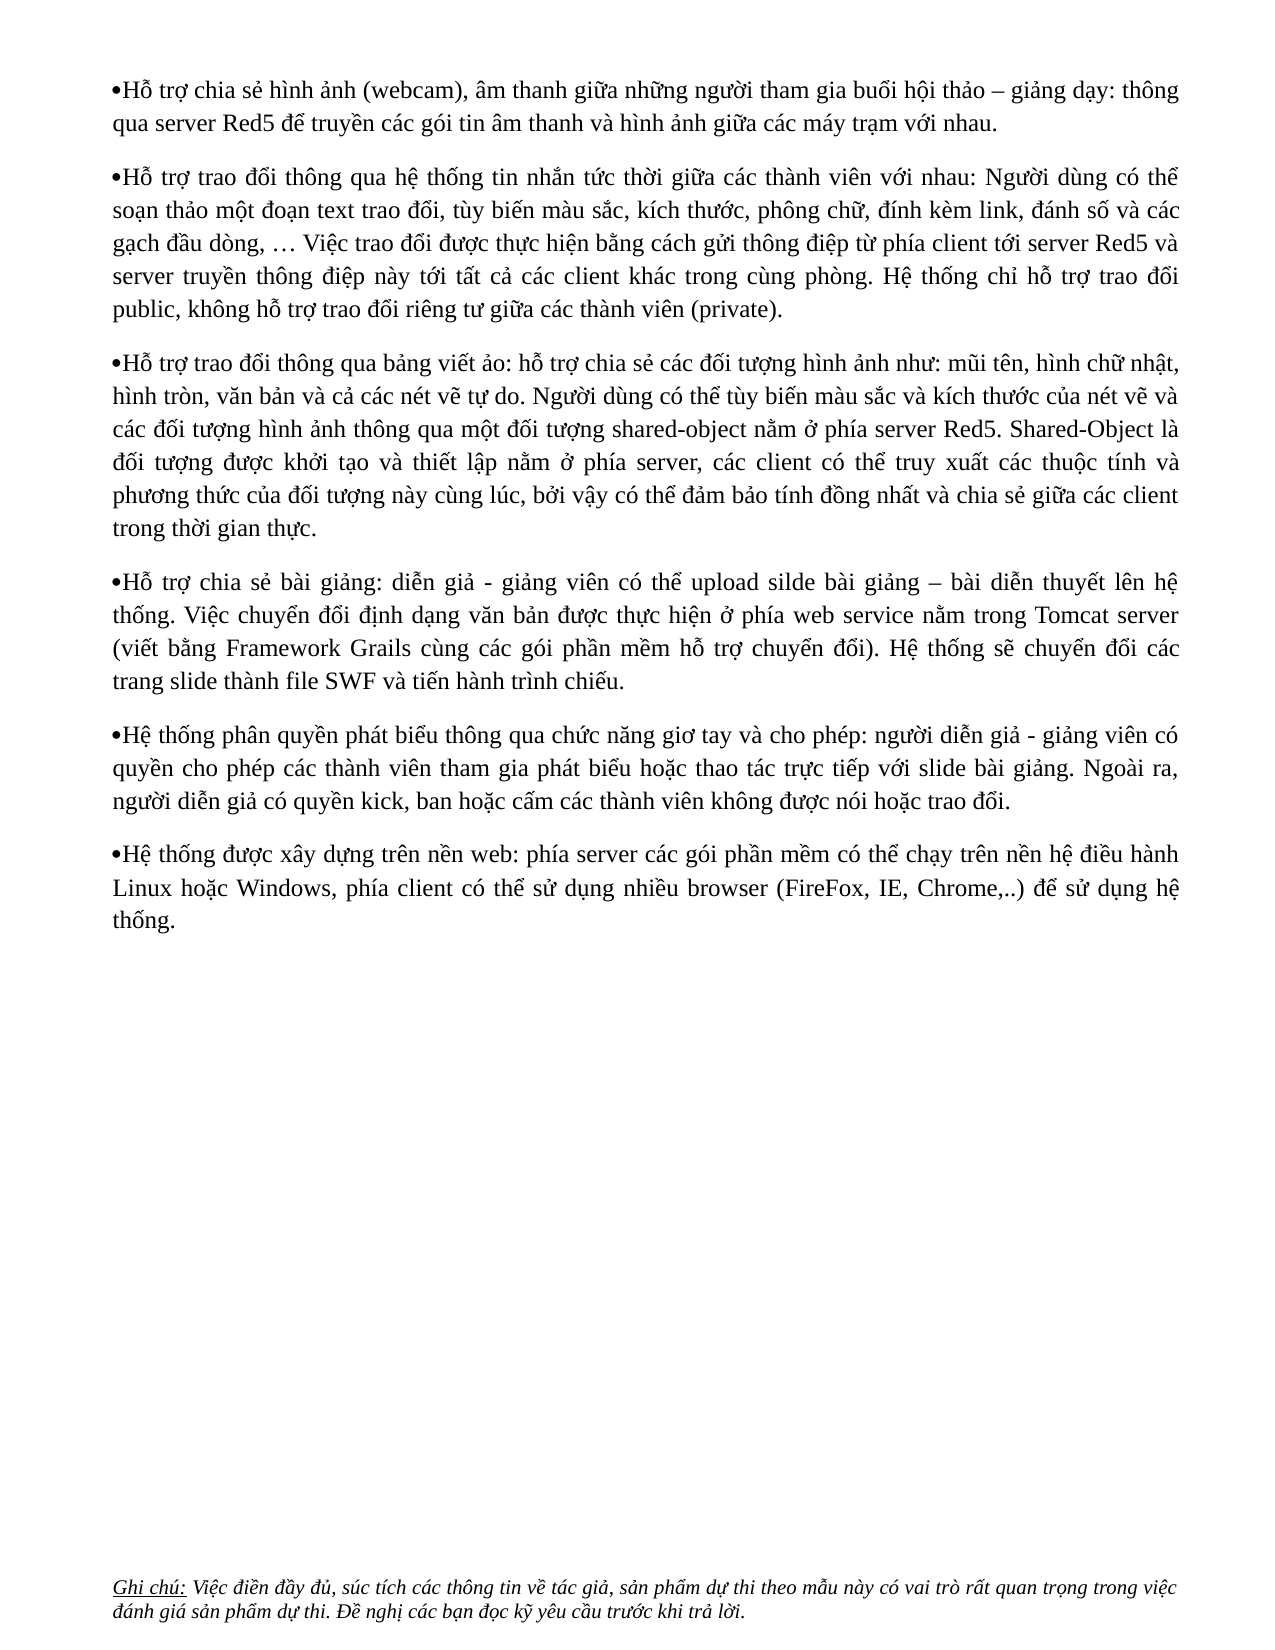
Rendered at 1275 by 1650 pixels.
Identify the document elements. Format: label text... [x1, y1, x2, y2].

list Hệ thống phân quyền phát biểu thông qua chức năng giơ tay và cho phép: người diễn giả - giảng viên có quyền cho phép các thành viên tham gia phát biểu hoặc thao tác trực tiếp với slide bài giảng. Ngoài ra, người diễn giả có quyền kick, ban hoặc cấm các thành viên không được nói hoặc trao đổi. [112, 720, 1181, 814]
list Hỗ trợ trao đổi thông qua hệ thống tin nhắn tức thời giữa các thành viên với nhau: Người dùng có thể soạn thảo một đoạn text trao đổi, tùy biến màu sắc, kích thước, phông chữ, đính kèm link, đánh số và các gạch đầu dòng, … Việc trao đổi được thực hiện bằng cách gửi thông điệp từ phía client tới server Red5 và server truyền thông điệp này tới tất cả các client khác trong cùng phòng. Hệ thống chỉ hỗ trợ trao đổi public, không hỗ trợ trao đổi riêng tư giữa các thành viên (private). [112, 162, 1181, 323]
list Hỗ trợ chia sẻ bài giảng: diễn giả - giảng viên có thể upload silde bài giảng – bài diễn thuyết lên hệ thống. Việc chuyển đổi định dạng văn bản được thực hiện ở phía web service nằm trong Tomcat server (viết bằng Framework Grails cùng các gói phần mềm hỗ trợ chuyển đổi). Hệ thống sẽ chuyển đổi các trang slide thành file SWF và tiến hành trình chiếu. [112, 567, 1181, 694]
list Hỗ trợ trao đổi thông qua bảng viết ảo: hỗ trợ chia sẻ các đối tượng hình ảnh như: mũi tên, hình chữ nhật, hình tròn, văn bản và cả các nét vẽ tự do. Người dùng có thể tùy biến màu sắc và kích thước của nét vẽ và các đối tượng hình ảnh thông qua một đối tượng shared-object nằm ở phía server Red5. Shared-Object là đối tượng được khởi tạo và thiết lập nằm ở phía server, các client có thể truy xuất các thuộc tính và phương thức của đối tượng này cùng lúc, bởi vậy có thể đảm bảo tính đồng nhất và chia sẻ giữa các client trong thời gian thực. [112, 348, 1181, 542]
list Hệ thống được xây dựng trên nền web: phía server các gói phần mềm có thể chạy trên nền hệ điều hành Linux hoặc Windows, phía client có thể sử dụng nhiều browser (FireFox, IE, Chrome,..) để sử dụng hệ thống. [112, 839, 1181, 934]
list Hỗ trợ chia sẻ hình ảnh (webcam), âm thanh giữa những người tham gia buổi hội thảo – giảng dạy: thông qua server Red5 để truyền các gói tin âm thanh và hình ảnh giữa các máy trạm với nhau. [112, 75, 1181, 137]
